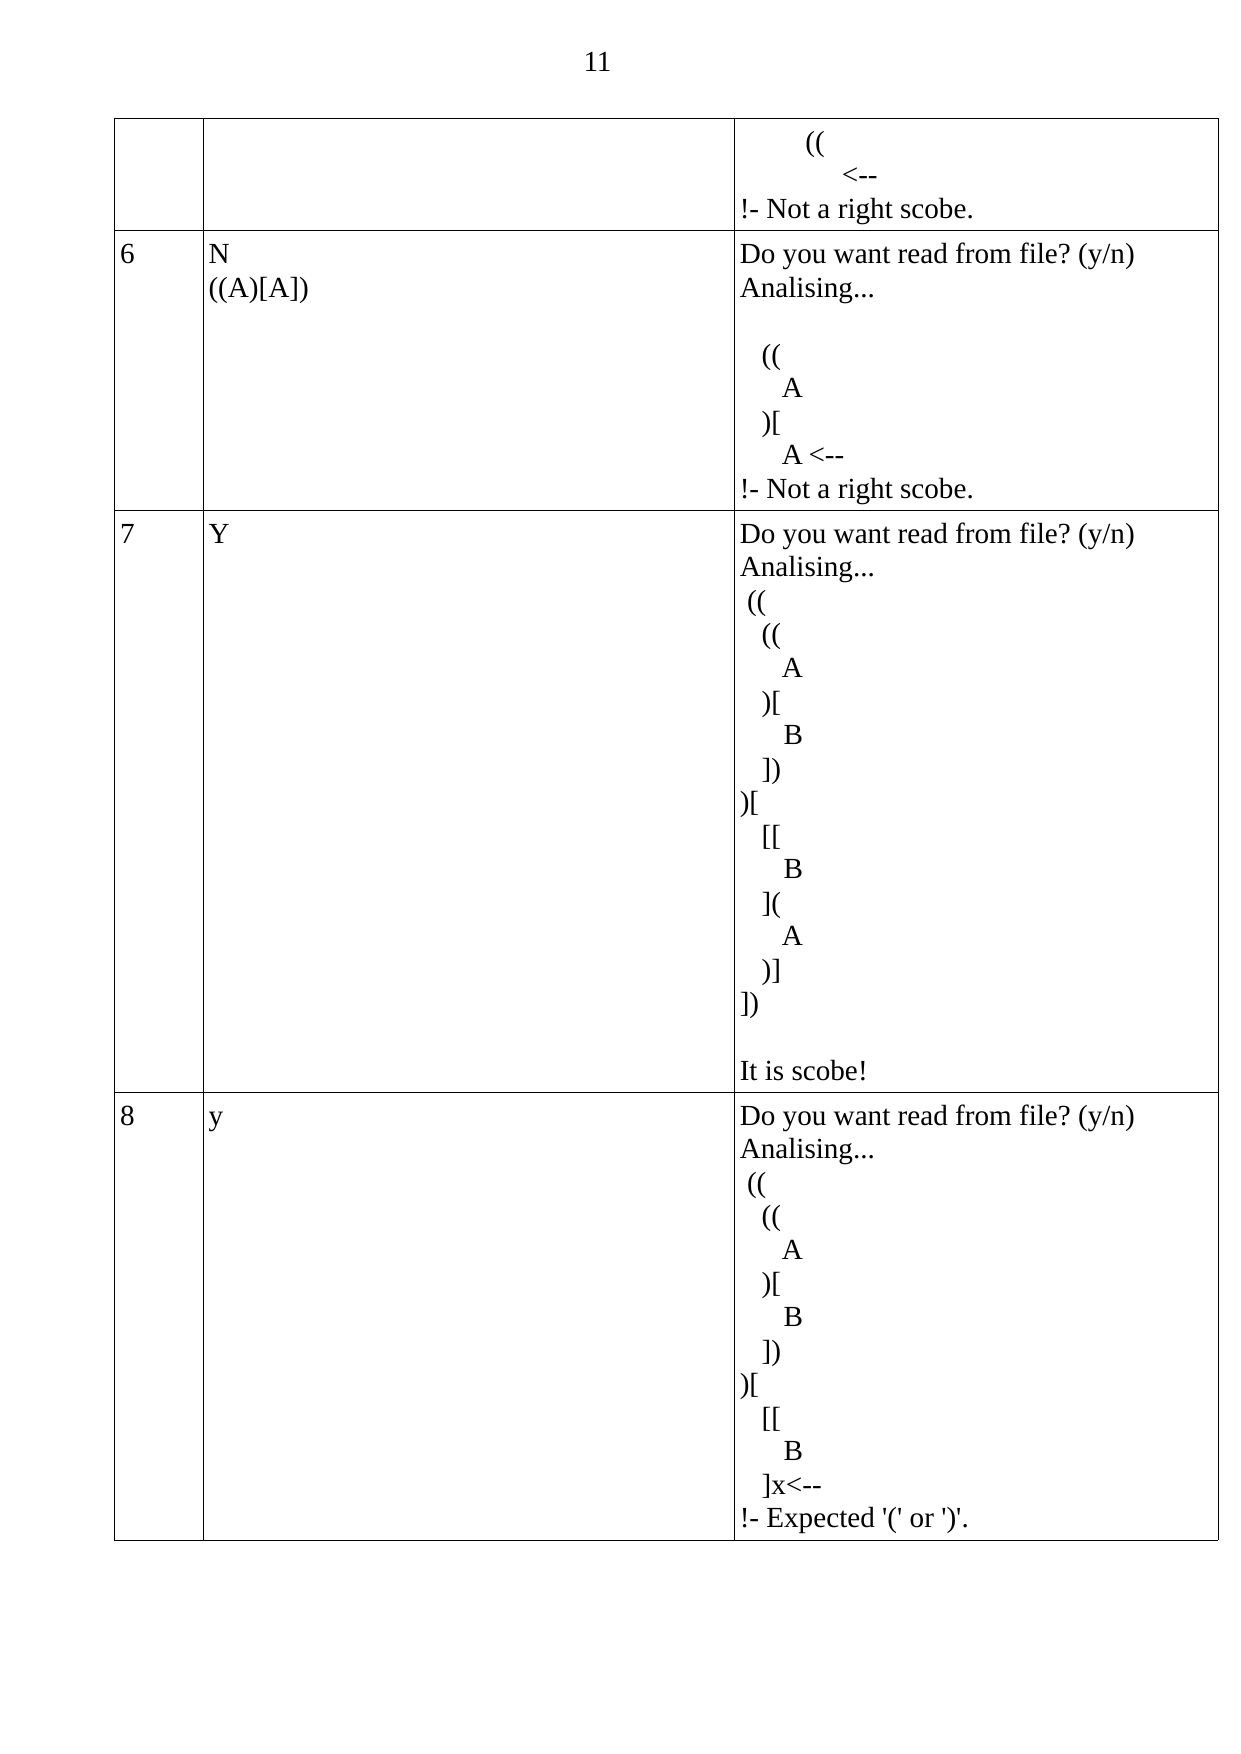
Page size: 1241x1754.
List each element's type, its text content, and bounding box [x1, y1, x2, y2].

table_cell (( <-- !- Not a right scobe. [735, 119, 1218, 230]
table_cell Do you want read from file? (y/n) Analising... (( (( A )[ B ]) )[ [[ B ]( A )] ]) It is scobe! [735, 511, 1218, 1092]
table_cell 8 [115, 1093, 203, 1539]
table_cell N ((A)[A]) [204, 231, 734, 510]
table_cell Do you want read from file? (y/n) Analising... (( A )[ A <-- !- Not a right scobe. [735, 231, 1218, 510]
table_cell Do you want read from file? (y/n) Analising... (( (( A )[ B ]) )[ [[ B ]x<-- !- Expected '(' or ')'. [735, 1093, 1218, 1539]
table_cell 7 [115, 511, 203, 1092]
table_cell [204, 119, 734, 230]
table_cell y [204, 1093, 734, 1539]
table_cell [115, 119, 203, 230]
table_cell 6 [115, 231, 203, 510]
table_cell Y [204, 511, 734, 1092]
